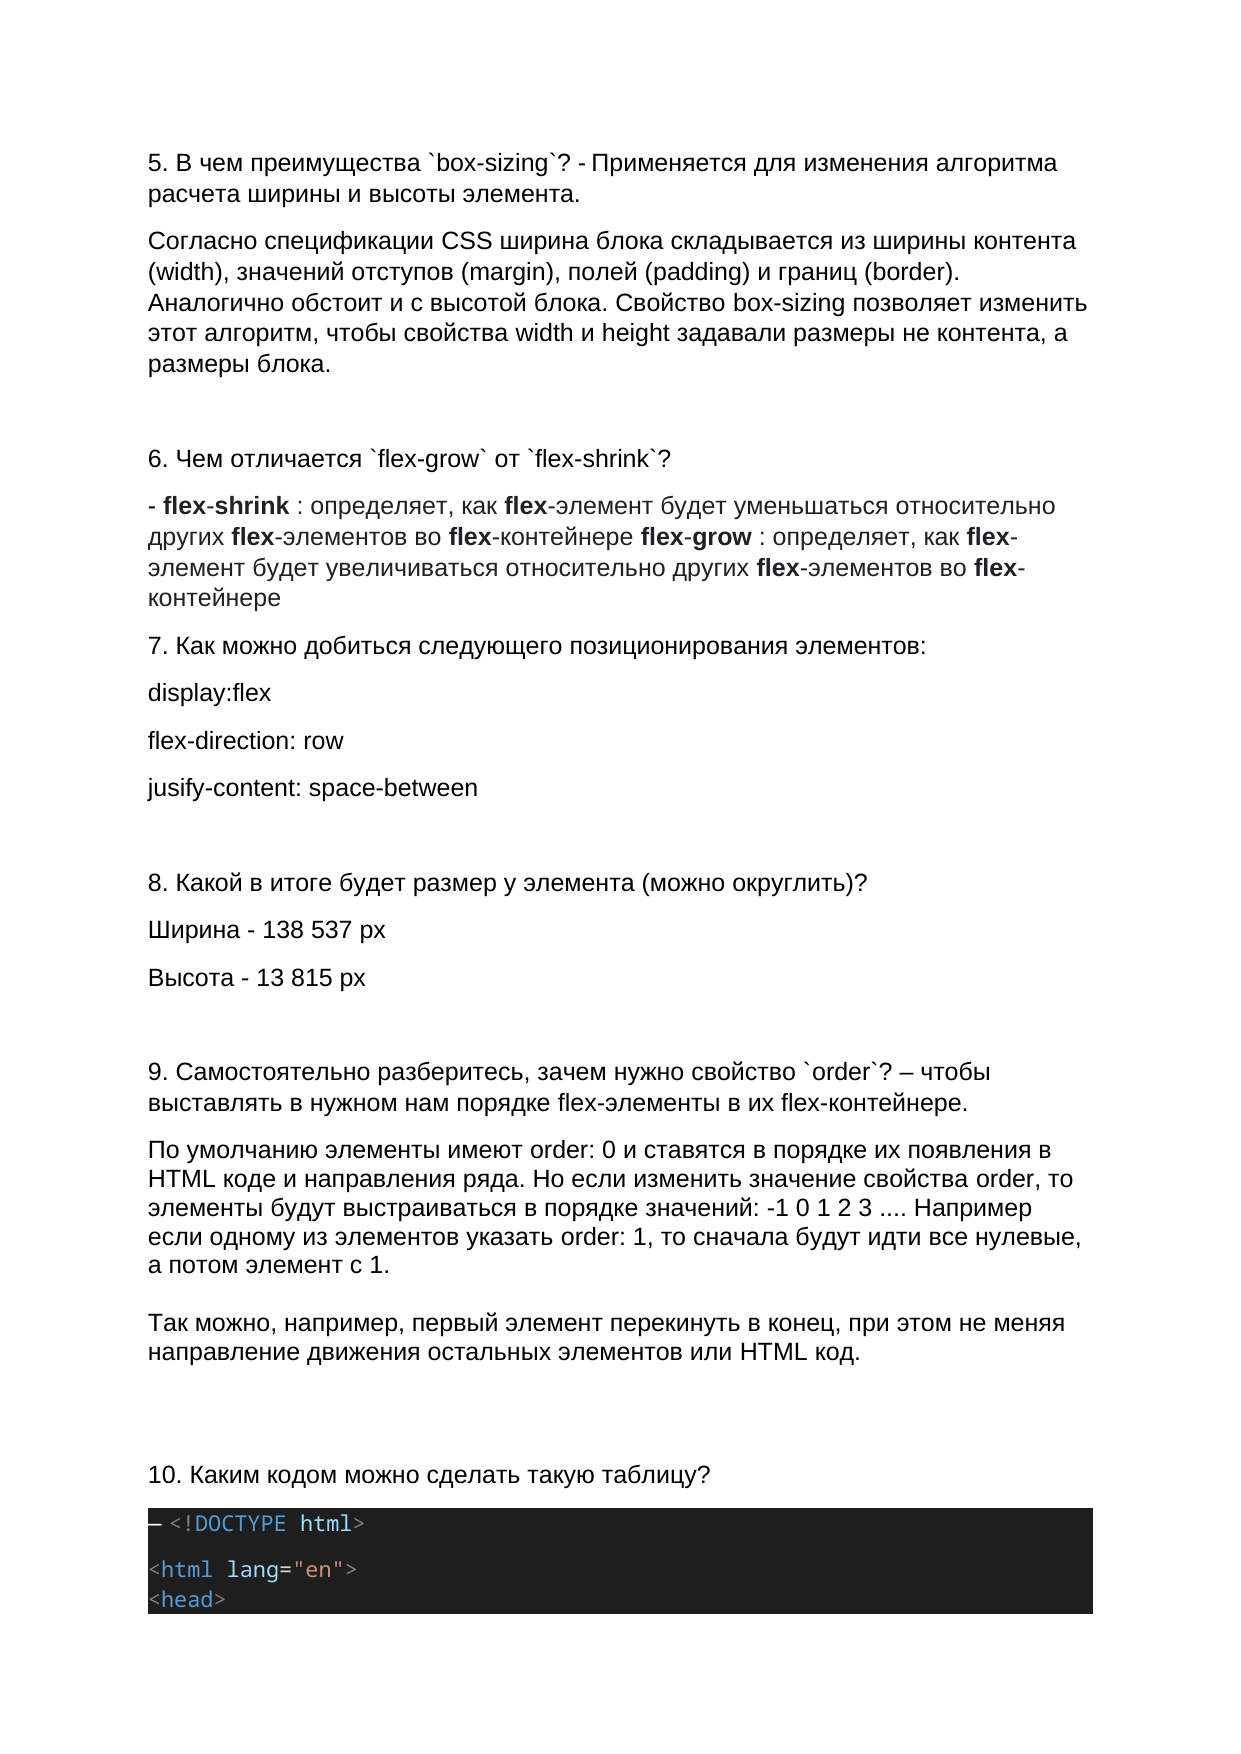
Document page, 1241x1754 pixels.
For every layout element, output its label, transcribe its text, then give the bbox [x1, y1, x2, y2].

text По умолчанию элементы имеют order: 0 и ставятся в порядке их появления в HTML коде и направления ряда. Но если изменить значение свойства order, то элементы будут выстраиваться в порядке значений: -1 0 1 2 3 .... Например если одному из элементов указать order: 1, то сначала будут идти все нулевые, а потом элемент с 1. [148, 1136, 1093, 1279]
text Высота - 13 815 рх [148, 963, 1093, 991]
text <head> [148, 1584, 1093, 1614]
text 9. Самостоятельно разберитесь, зачем нужно свойство `order`? – чтобы выставлять в нужном нам порядке flex-элементы в их flex-контейнере. [148, 1057, 1093, 1117]
text 6. Чем отличается `flex-grow` от `flex-shrink`? [148, 444, 1093, 473]
text display:flex [148, 678, 1093, 707]
text 8. Какой в итоге будет размер у элемента (можно округлить)? [148, 868, 1093, 897]
text 10. Каким кодом можно сделать такую таблицу? [148, 1460, 1093, 1489]
text Так можно, например, первый элемент перекинуть в конец, при этом не меняя направление движения остальных элементов или HTML код. [148, 1308, 1093, 1366]
text – <!DOCTYPE html> [148, 1508, 1093, 1537]
text flex-direction: row [148, 726, 1093, 754]
text Согласно спецификации CSS ширина блока складывается из ширины контента (width), значений отступов (margin), полей (padding) и границ (border). Аналогично обстоит и с высотой блока. Свойство box-sizing позволяет изменить этот алгоритм, чтобы свойства width и height задавали размеры не контента, а размеры блока. [148, 226, 1093, 378]
text - flex-shrink : определяет, как flex-элемент будет уменьшаться относительно других flex-элементов во flex-контейнере flex-grow : определяет, как flex-элемент будет увеличиваться относительно других flex-элементов во flex-контейнере [148, 491, 1093, 612]
text 7. Как можно добиться следующего позиционирования элементов: [148, 631, 1093, 659]
text <html lang="en"> [148, 1554, 1093, 1584]
text 5. В чем преимущества `box-sizing`? - Применяется для изменения алгоритма расчета ширины и высоты элемента. [148, 148, 1093, 207]
text jusify-content: space-between [148, 773, 1093, 802]
text Ширина - 138 537 рх [148, 915, 1093, 944]
